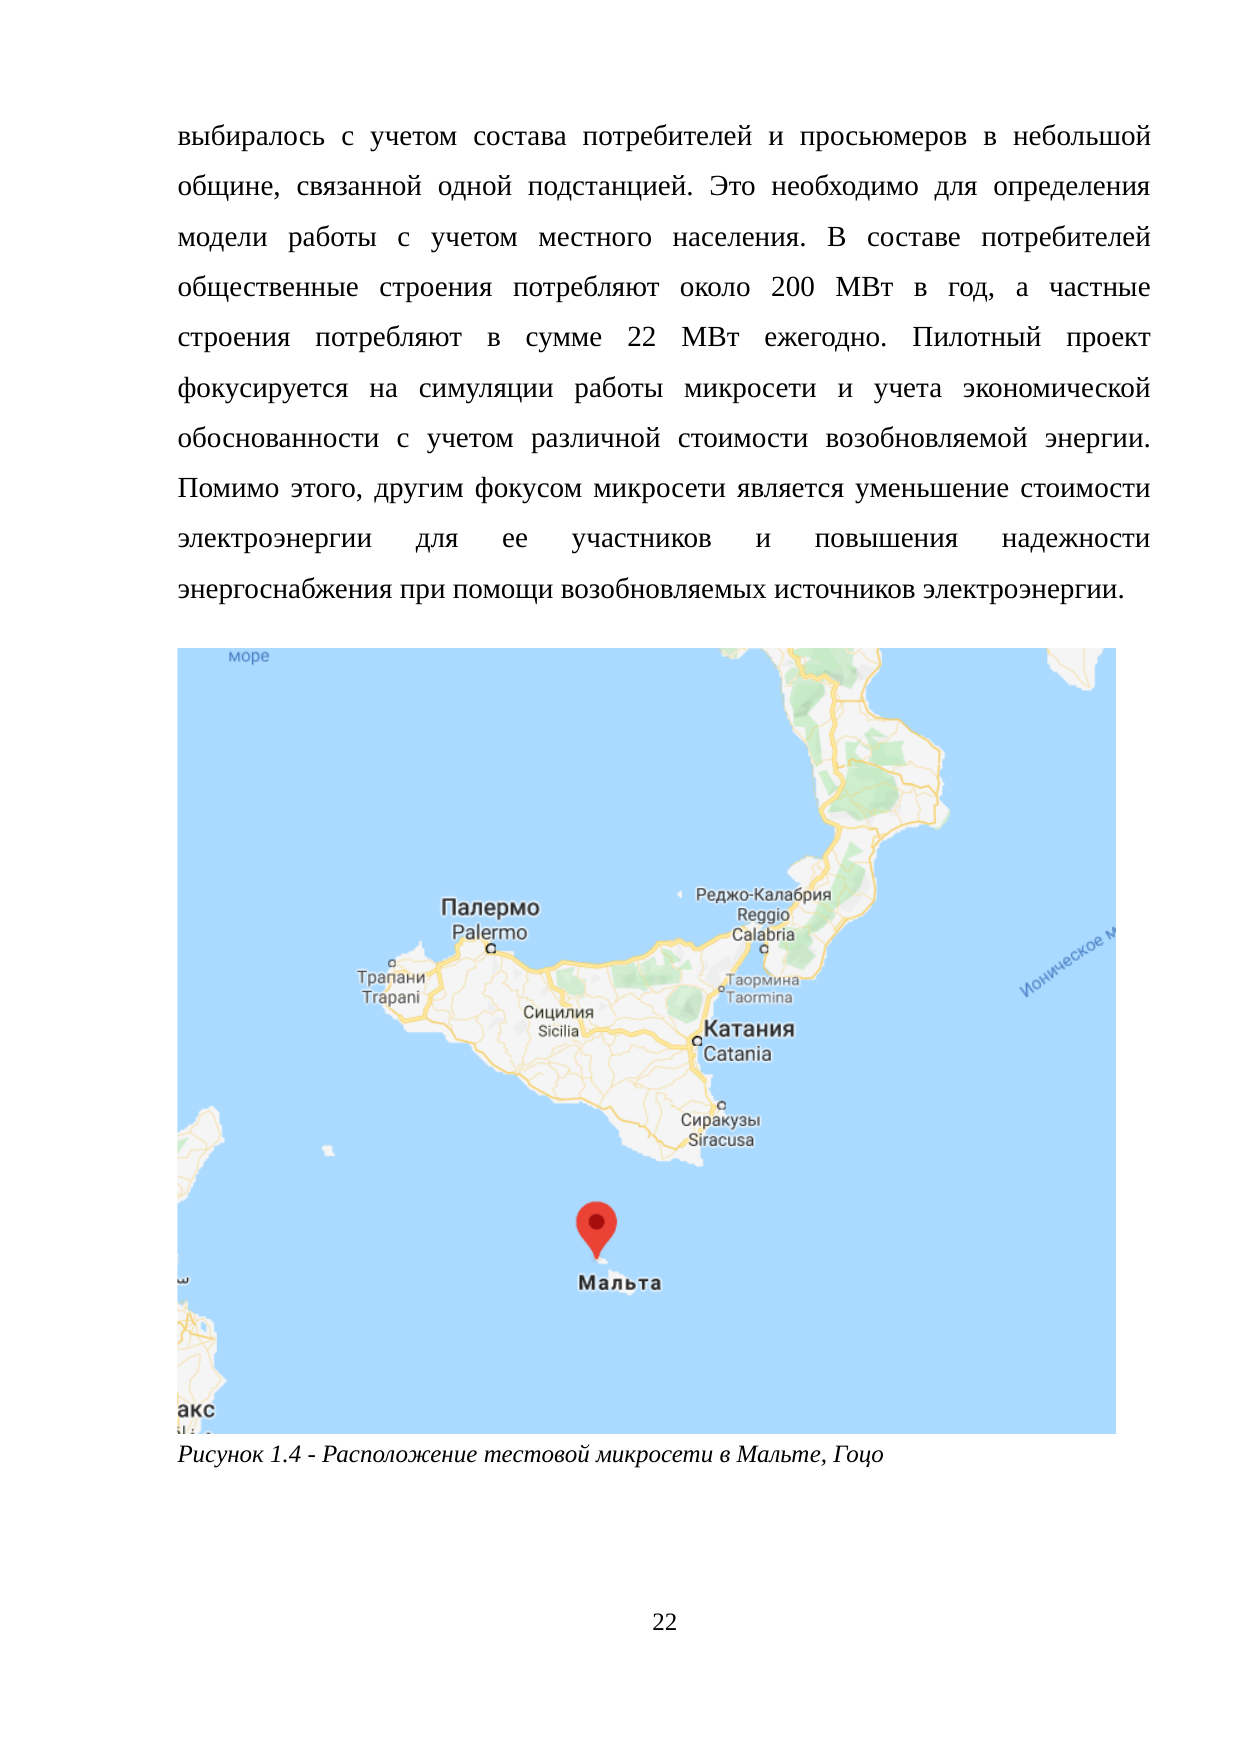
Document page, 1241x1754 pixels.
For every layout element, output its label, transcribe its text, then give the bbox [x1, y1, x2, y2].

picture [177, 648, 1116, 1434]
text Рисунок 1.4 - Расположение тестовой микросети в Мальте, Гоцо [177, 1434, 1116, 1468]
text выбиралось c учетом состава потребителей и просьюмеров в небольшой общине, связанной одной подстанцией. Это необходимо для определения модели работы с учетом местного населения. В составе потребителей общественные строения потребляют около 200 МВт в год, а частные строения потребляют в сумме 22 МВт ежегодно. Пилотный проект фокусируется на симуляции работы микросети и учета экономической обоснованности с учетом различной стоимости возобновляемой энергии. Помимо этого, другим фокусом микросети является уменьшение стоимости электроэнергии для ее участников и повышения надежности энергоснабжения при помощи возобновляемых источников электроэнергии. [177, 118, 1152, 604]
